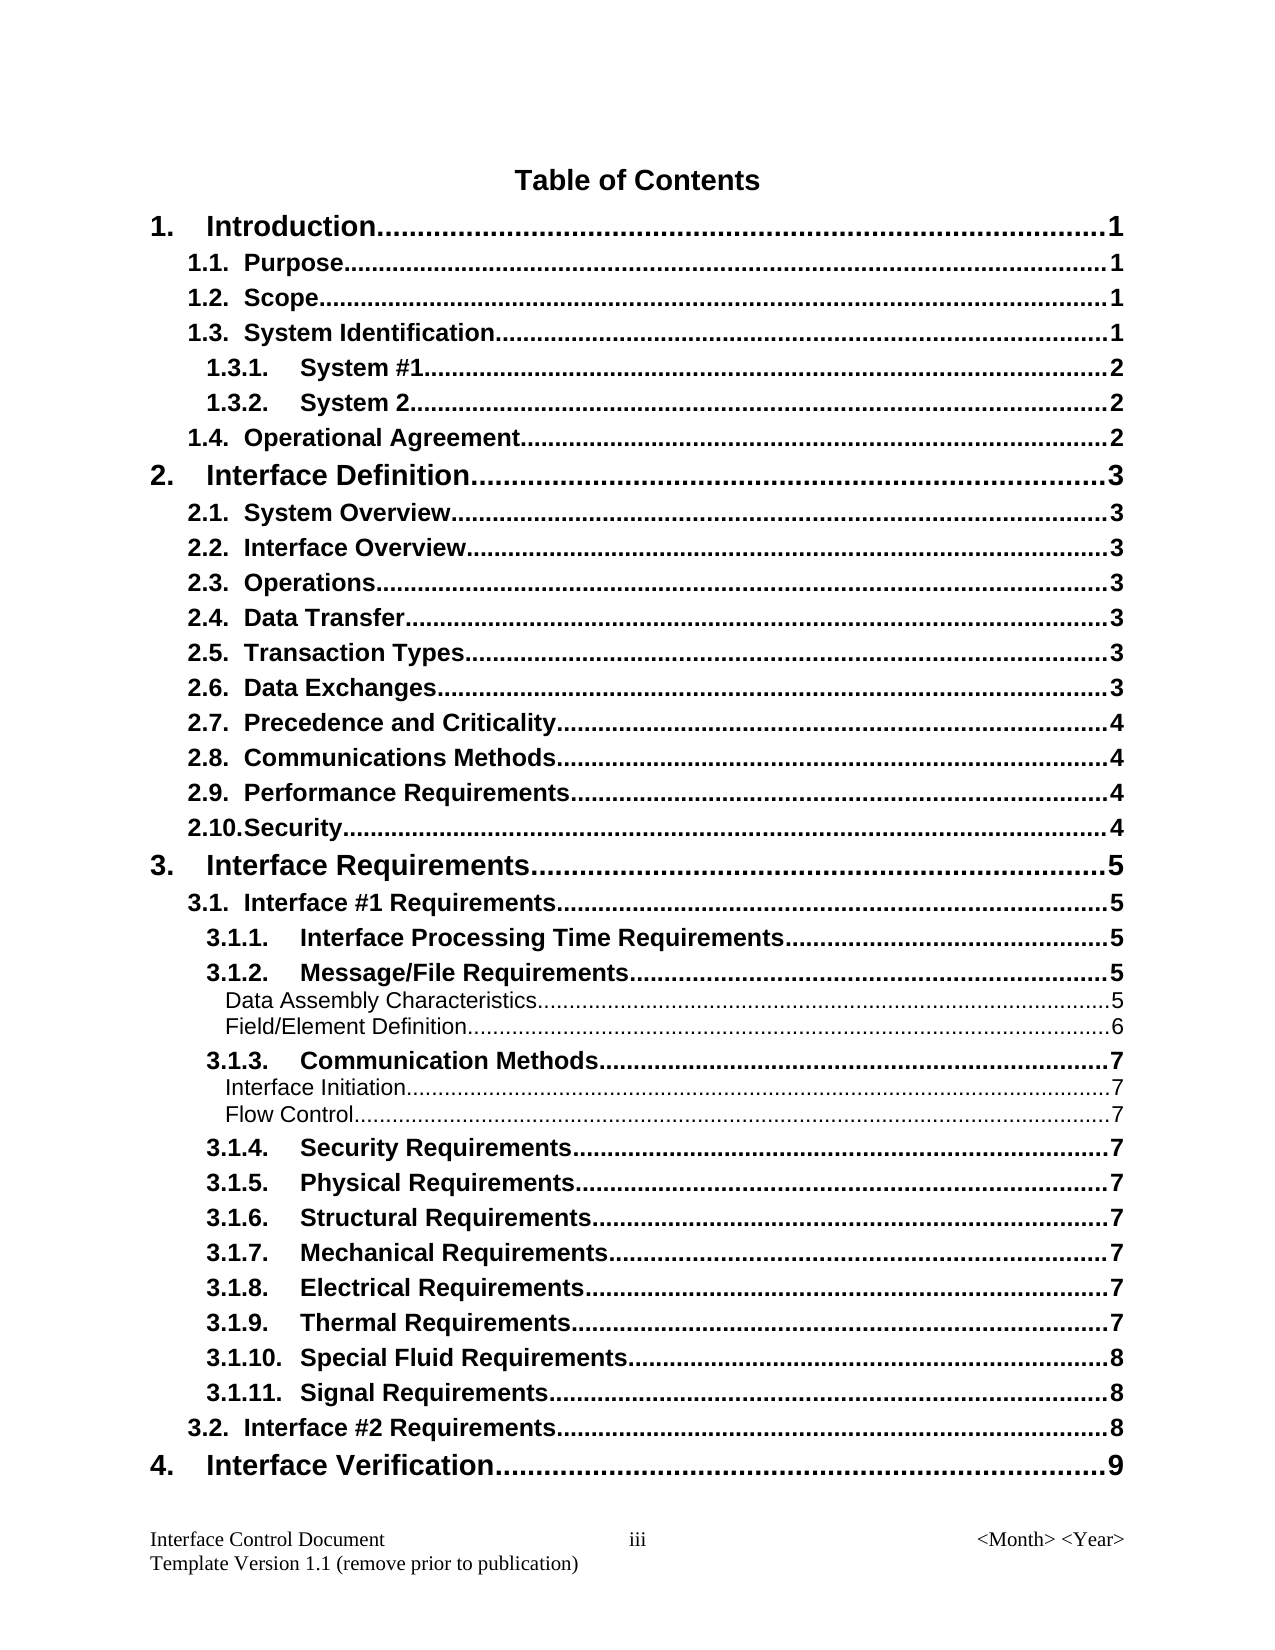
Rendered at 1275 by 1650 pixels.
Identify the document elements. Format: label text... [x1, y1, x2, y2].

text 2.3. Operations 3 [187, 568, 1125, 597]
text 3.1.3. Communication Methods 7 [206, 1046, 1125, 1074]
text 3.2. Interface #2 Requirements 8 [187, 1413, 1125, 1442]
text 2.4. Data Transfer 3 [187, 603, 1125, 632]
text Flow Control 7 [225, 1101, 1125, 1127]
text 1.3. System Identification 1 [187, 318, 1125, 347]
text 3.1.2. Message/File Requirements 5 [206, 958, 1125, 987]
text Field/Element Definition 6 [225, 1013, 1125, 1039]
text 3.1.6. Structural Requirements 7 [206, 1203, 1125, 1232]
text 4. Interface Verification 9 [150, 1448, 1125, 1482]
text 2. Interface Definition 3 [150, 458, 1125, 492]
title Table of Contents [150, 162, 1125, 196]
text 1.3.2. System 2 2 [206, 388, 1125, 417]
text 2.9. Performance Requirements 4 [187, 778, 1125, 807]
text 2.7. Precedence and Criticality 4 [187, 708, 1125, 737]
text 2.6. Data Exchanges 3 [187, 673, 1125, 702]
text 3.1.5. Physical Requirements 7 [206, 1168, 1125, 1197]
text 3.1.10. Special Fluid Requirements 8 [206, 1343, 1125, 1372]
text 3.1.11. Signal Requirements 8 [206, 1378, 1125, 1407]
text Data Assembly Characteristics 5 [225, 987, 1125, 1013]
text 3.1. Interface #1 Requirements 5 [187, 888, 1125, 917]
text 3. Interface Requirements 5 [150, 848, 1125, 882]
text 1. Introduction 1 [150, 208, 1125, 242]
text 1.1. Purpose 1 [187, 248, 1125, 277]
text 1.4. Operational Agreement 2 [187, 423, 1125, 452]
text 3.1.1. Interface Processing Time Requirements 5 [206, 923, 1125, 952]
text 2.5. Transaction Types 3 [187, 638, 1125, 667]
text 3.1.8. Electrical Requirements 7 [206, 1273, 1125, 1302]
text 3.1.4. Security Requirements 7 [206, 1133, 1125, 1162]
text 1.2. Scope 1 [187, 283, 1125, 312]
text Interface Initiation 7 [225, 1074, 1125, 1101]
text 2.1. System Overview 3 [187, 498, 1125, 527]
text 3.1.7. Mechanical Requirements 7 [206, 1238, 1125, 1267]
text 2.2. Interface Overview 3 [187, 533, 1125, 562]
text 1.3.1. System #1 2 [206, 353, 1125, 382]
text 3.1.9. Thermal Requirements 7 [206, 1308, 1125, 1337]
text 2.10. Security 4 [187, 813, 1125, 842]
text 2.8. Communications Methods 4 [187, 743, 1125, 772]
